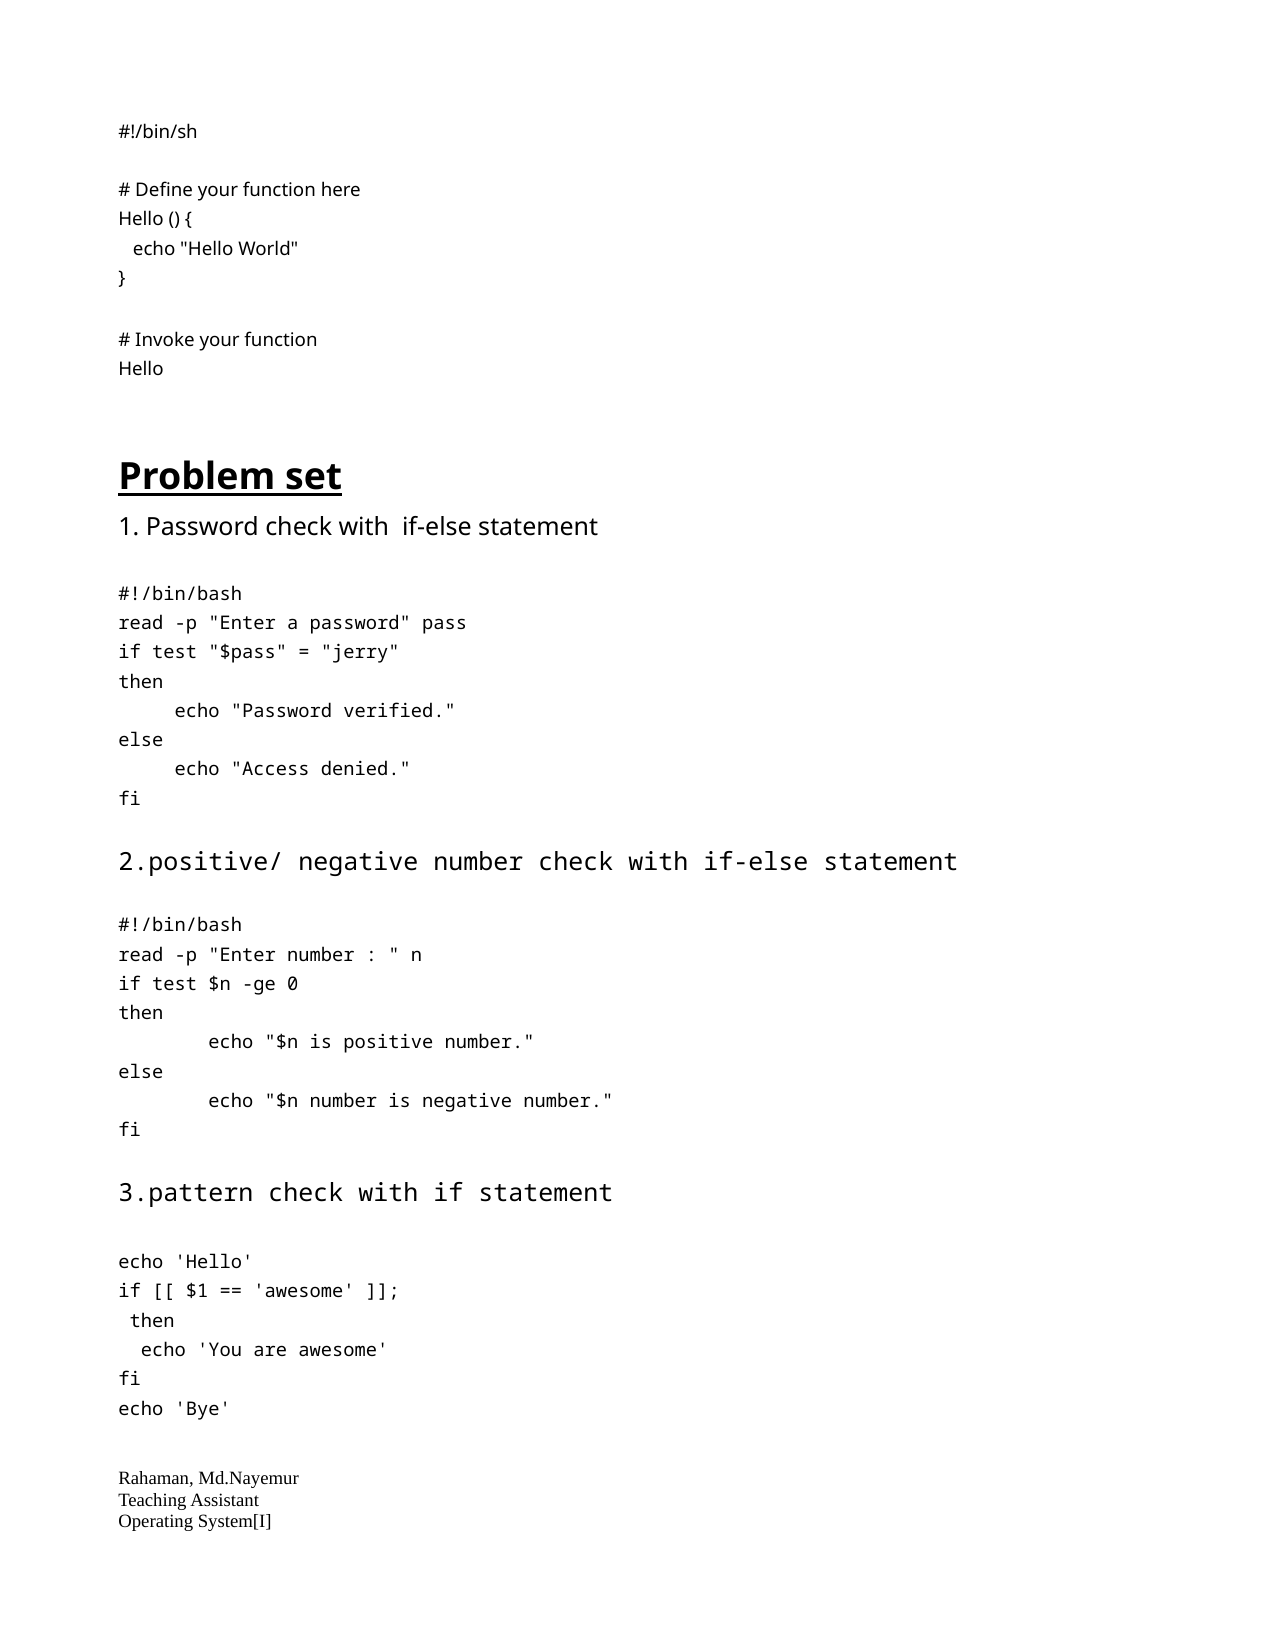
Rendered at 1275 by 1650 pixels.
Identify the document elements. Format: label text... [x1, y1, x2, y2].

text else [118, 726, 1157, 752]
text #!/bin/sh [118, 118, 1157, 144]
text then [118, 999, 1157, 1025]
text # Invoke your function [118, 326, 1157, 351]
text if [[ $1 == 'awesome' ]]; [118, 1278, 1157, 1303]
text #!/bin/bash [118, 912, 1157, 937]
text 2.positive/ negative number check with if-else statement [118, 843, 1157, 877]
text echo "Hello World" [118, 235, 1157, 260]
text fi [118, 1366, 1157, 1391]
text Hello () { [118, 206, 1157, 231]
text echo 'Bye' [118, 1395, 1157, 1420]
text else [118, 1058, 1157, 1084]
text echo "Password verified." [118, 697, 1157, 723]
text read -p "Enter number : " n [118, 941, 1157, 967]
text #!/bin/bash [118, 580, 1157, 606]
text read -p "Enter a password" pass [118, 609, 1157, 635]
text then [118, 1307, 1157, 1332]
text fi [118, 785, 1157, 811]
text echo "Access denied." [118, 756, 1157, 781]
text echo 'Hello' [118, 1248, 1157, 1274]
text fi [118, 1117, 1157, 1142]
text echo "$n is positive number." [118, 1029, 1157, 1054]
text Hello [118, 355, 1157, 381]
text if test "$pass" = "jerry" [118, 639, 1157, 664]
text then [118, 668, 1157, 693]
text if test $n -ge 0 [118, 970, 1157, 996]
text echo "$n number is negative number." [118, 1087, 1157, 1113]
text Problem set [118, 450, 1157, 501]
text echo 'You are awesome' [118, 1336, 1157, 1362]
text 1. Password check with if-else statement [118, 508, 1157, 542]
text 3.pattern check with if statement [118, 1175, 1157, 1209]
text # Define your function here [118, 176, 1157, 202]
text } [118, 264, 1157, 289]
